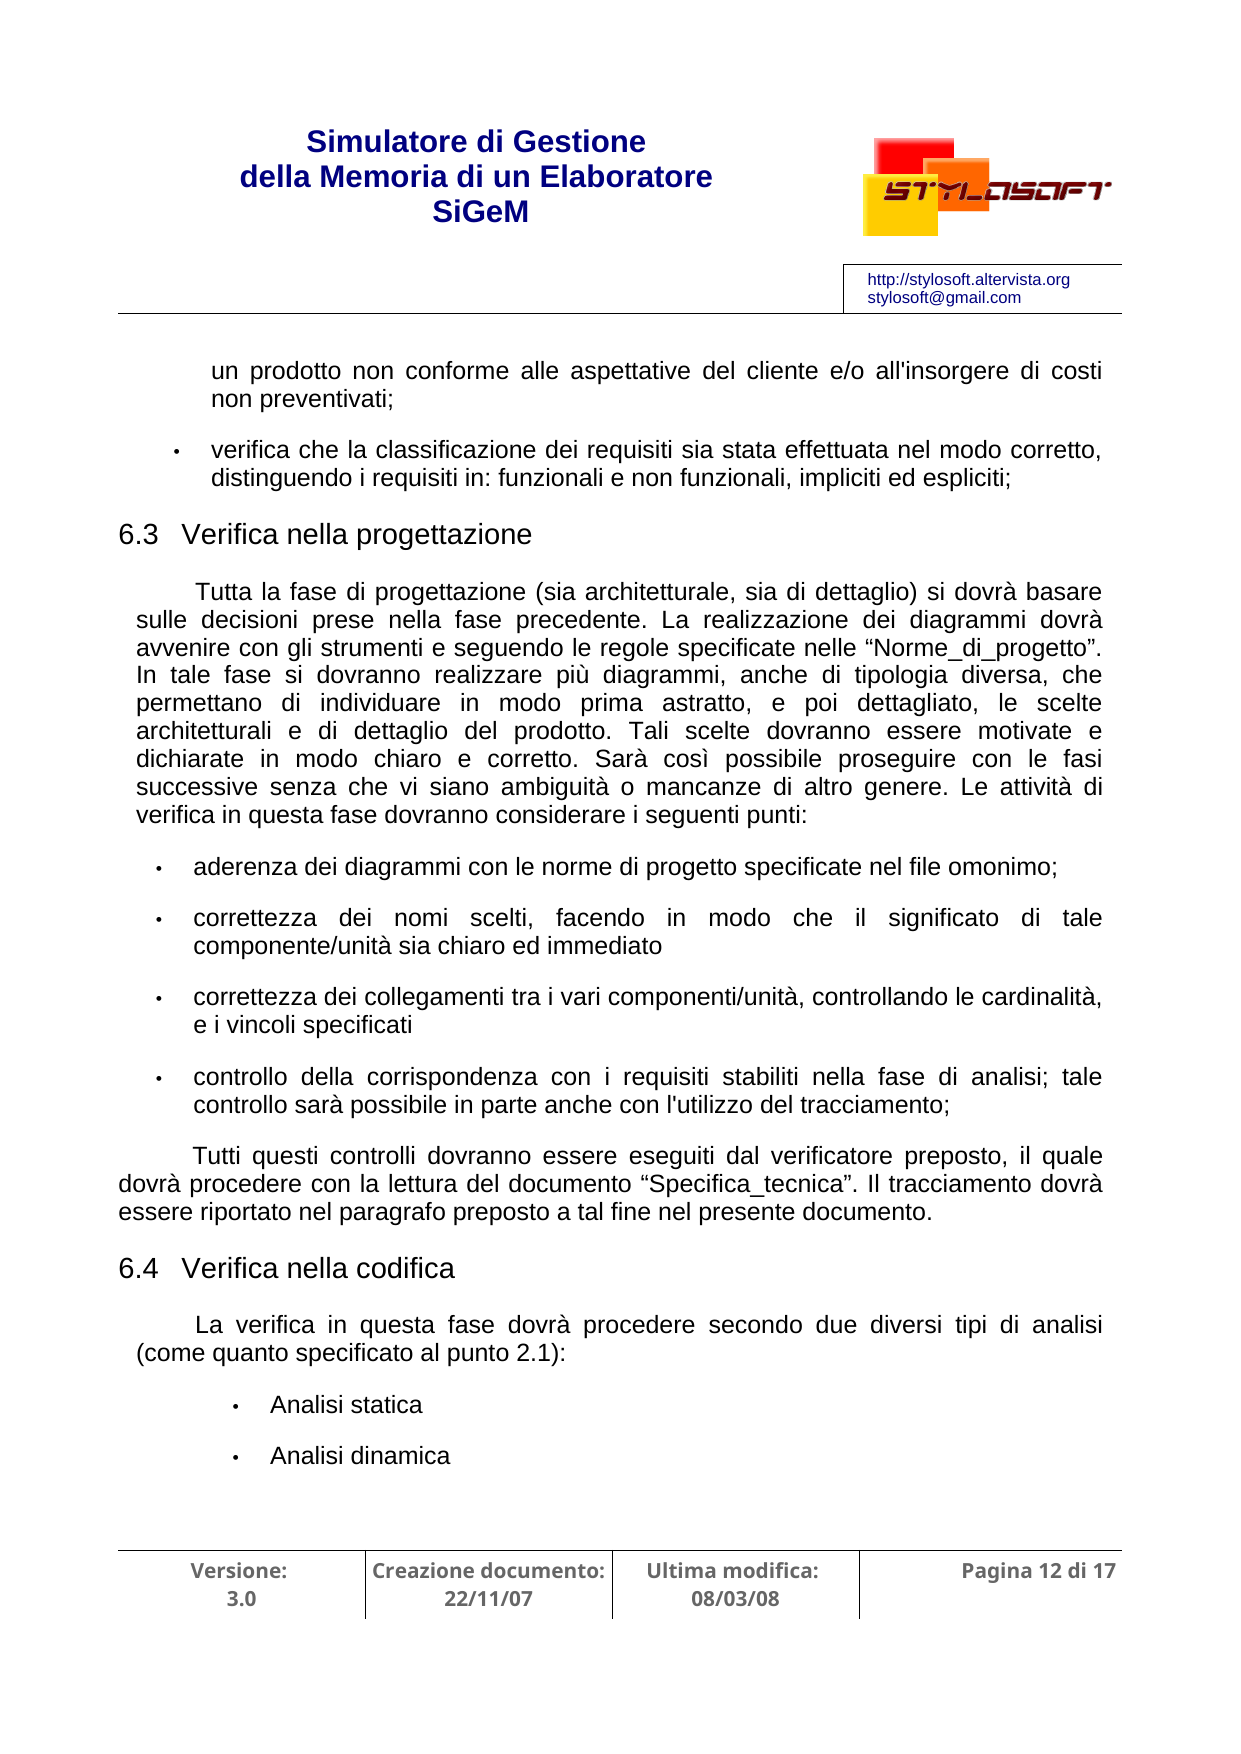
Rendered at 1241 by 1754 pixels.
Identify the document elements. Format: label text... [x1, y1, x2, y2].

list controllo della corrispondenza con i requisiti stabiliti nella fase di analisi; tale controllo sarà possibile in parte anche con l'utilizzo del tracciamento; [156, 1062, 1104, 1118]
text Tutti questi controlli dovranno essere eseguiti dal verificatore preposto, il quale dovrà procedere con la lettura del documento “Specifica_tecnica”. Il tracciamento dovrà essere riportato nel paragrafo preposto a tal fine nel presente documento. [118, 1142, 1104, 1226]
list Analisi dinamica [173, 1442, 1104, 1470]
list verifica che la classificazione dei requisiti sia stata effettuata nel modo corretto, distinguendo i requisiti in: funzionali e non funzionali, impliciti ed espliciti; [173, 436, 1104, 492]
list correttezza dei collegamenti tra i vari componenti/unità, controllando le cardinalità, e i vincoli specificati [156, 983, 1104, 1039]
list correttezza dei nomi scelti, facendo in modo che il significato di tale componente/unità sia chiaro ed immediato [156, 904, 1104, 959]
subtitle Verifica nella codifica [118, 1252, 1122, 1285]
text La verifica in questa fase dovrà procedere secondo due diversi tipi di analisi (come quanto specificato al punto 2.1): [136, 1311, 1104, 1367]
list aderenza dei diagrammi con le norme di progetto specificate nel file omonimo; [156, 852, 1104, 880]
list Analisi statica [173, 1391, 1104, 1419]
list un prodotto non conforme alle aspettative del cliente e/o all'insorgere di costi non preventivati; [173, 357, 1104, 412]
text Tutta la fase di progettazione (sia architetturale, sia di dettaglio) si dovrà basare sulle decisioni prese nella fase precedente. La realizzazione dei diagrammi dovrà avvenire con gli strumenti e seguendo le regole specificate nelle “Norme_di_progetto”. In tale fase si dovranno realizzare più diagrammi, anche di tipologia diversa, che permettano di individuare in modo prima astratto, e poi dettagliato, le scelte architetturali e di dettaglio del prodotto. Tali scelte dovranno essere motivate e dichiarate in modo chiaro e corretto. Sarà così possibile proseguire con le fasi successive senza che vi siano ambiguità o mancanze di altro genere. Le attività di verifica in questa fase dovranno considerare i seguenti punti: [136, 577, 1104, 829]
subtitle Verifica nella progettazione [118, 518, 1122, 551]
picture [848, 123, 1117, 247]
